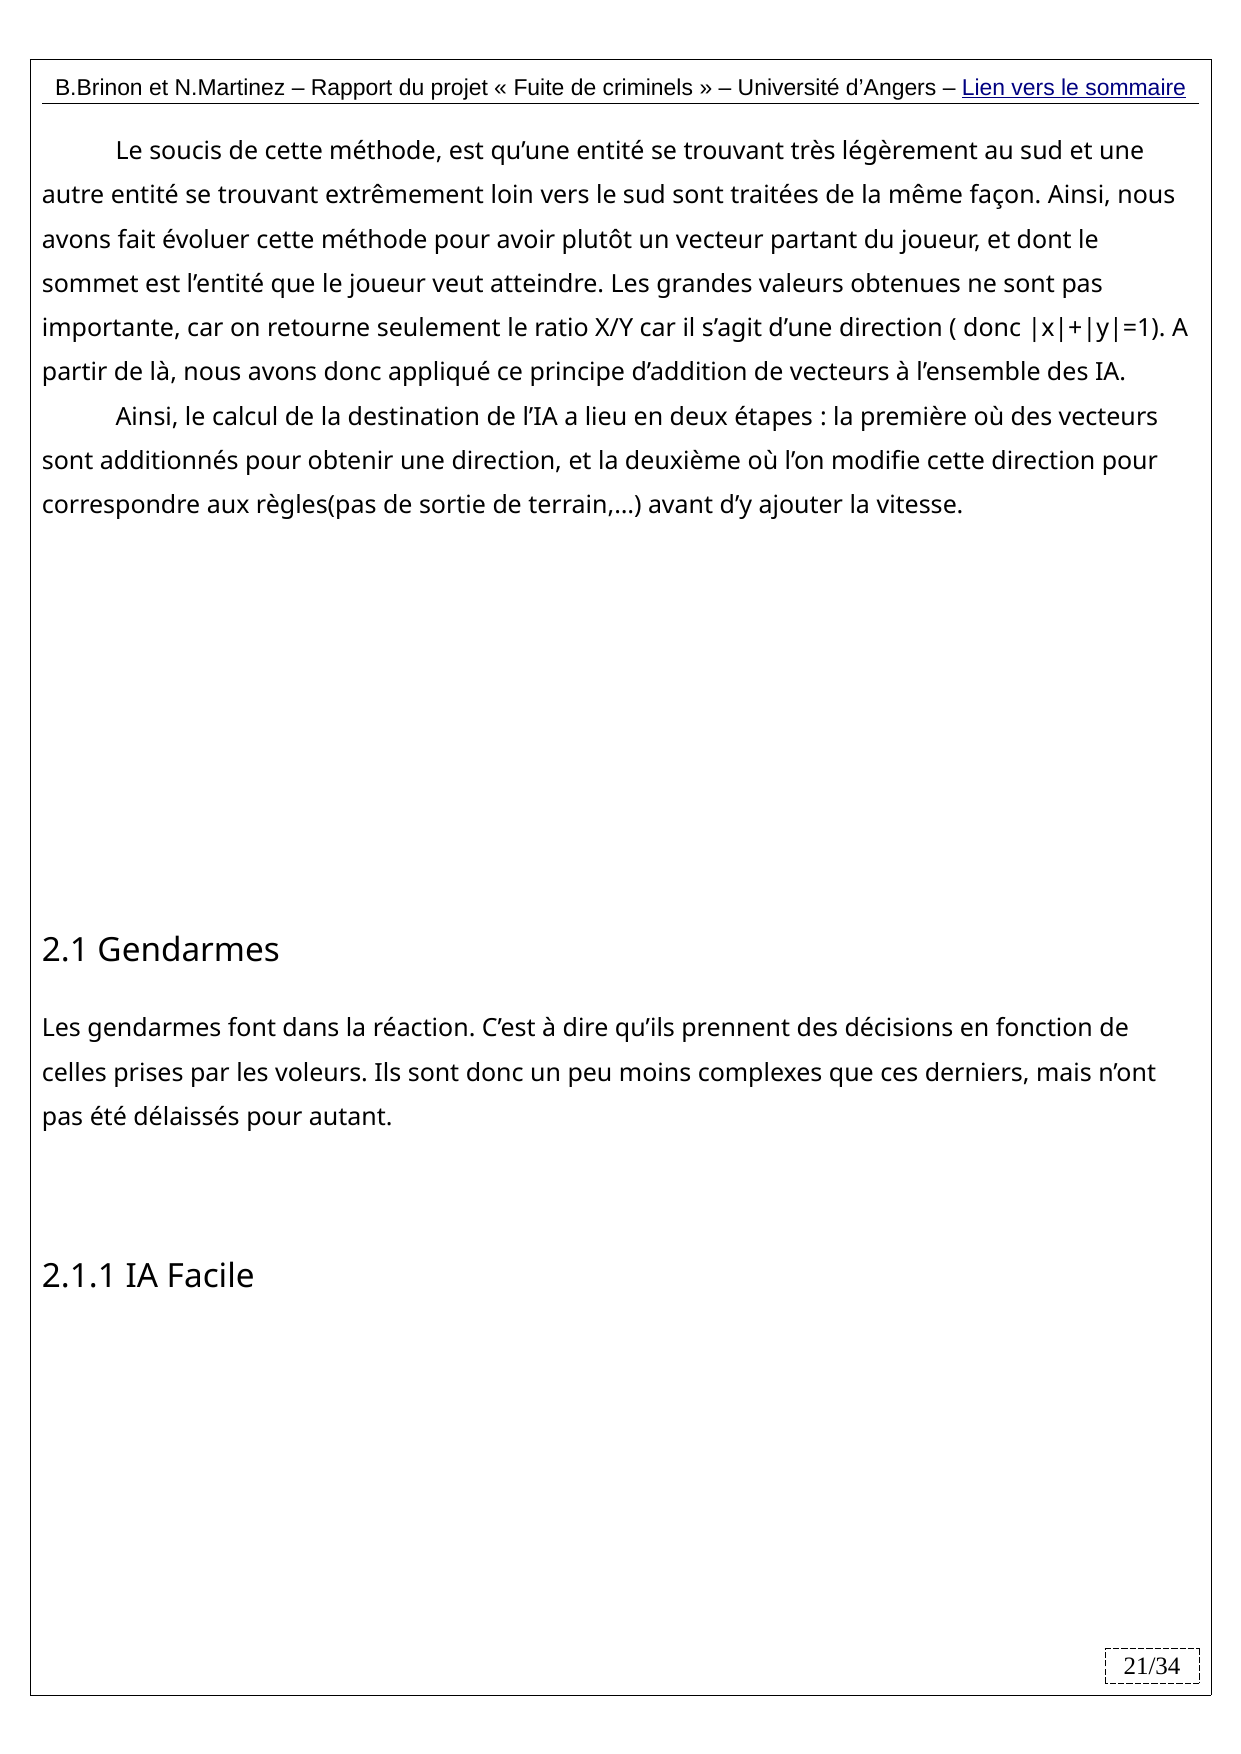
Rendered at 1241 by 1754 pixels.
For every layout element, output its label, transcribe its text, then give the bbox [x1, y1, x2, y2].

text Le soucis de cette méthode, est qu’une entité se trouvant très légèrement au sud et une autre entité se trouvant extrêmement loin vers le sud sont traitées de la même façon. Ainsi, nous avons fait évoluer cette méthode pour avoir plutôt un vecteur partant du joueur, et dont le sommet est l’entité que le joueur veut atteindre. Les grandes valeurs obtenues ne sont pas importante, car on retourne seulement le ratio X/Y car il s’agit d’une direction ( donc |x|+|y|=1). A partir de là, nous avons donc appliqué ce principe d’addition de vecteurs à l’ensemble des IA. [42, 133, 1199, 388]
text 2.1 Gendarmes [42, 926, 1199, 971]
text Ainsi, le calcul de la destination de l’IA a lieu en deux étapes : la première où des vecteurs sont additionnés pour obtenir une direction, et la deuxième où l’on modifie cette direction pour correspondre aux règles(pas de sortie de terrain,…) avant d’y ajouter la vitesse. [42, 398, 1199, 521]
text 2.1.1 IA Facile [42, 1252, 1199, 1297]
text Les gendarmes font dans la réaction. C’est à dire qu’ils prennent des décisions en fonction de celles prises par les voleurs. Ils sont donc un peu moins complexes que ces derniers, mais n’ont pas été délaissés pour autant. [42, 1010, 1199, 1132]
